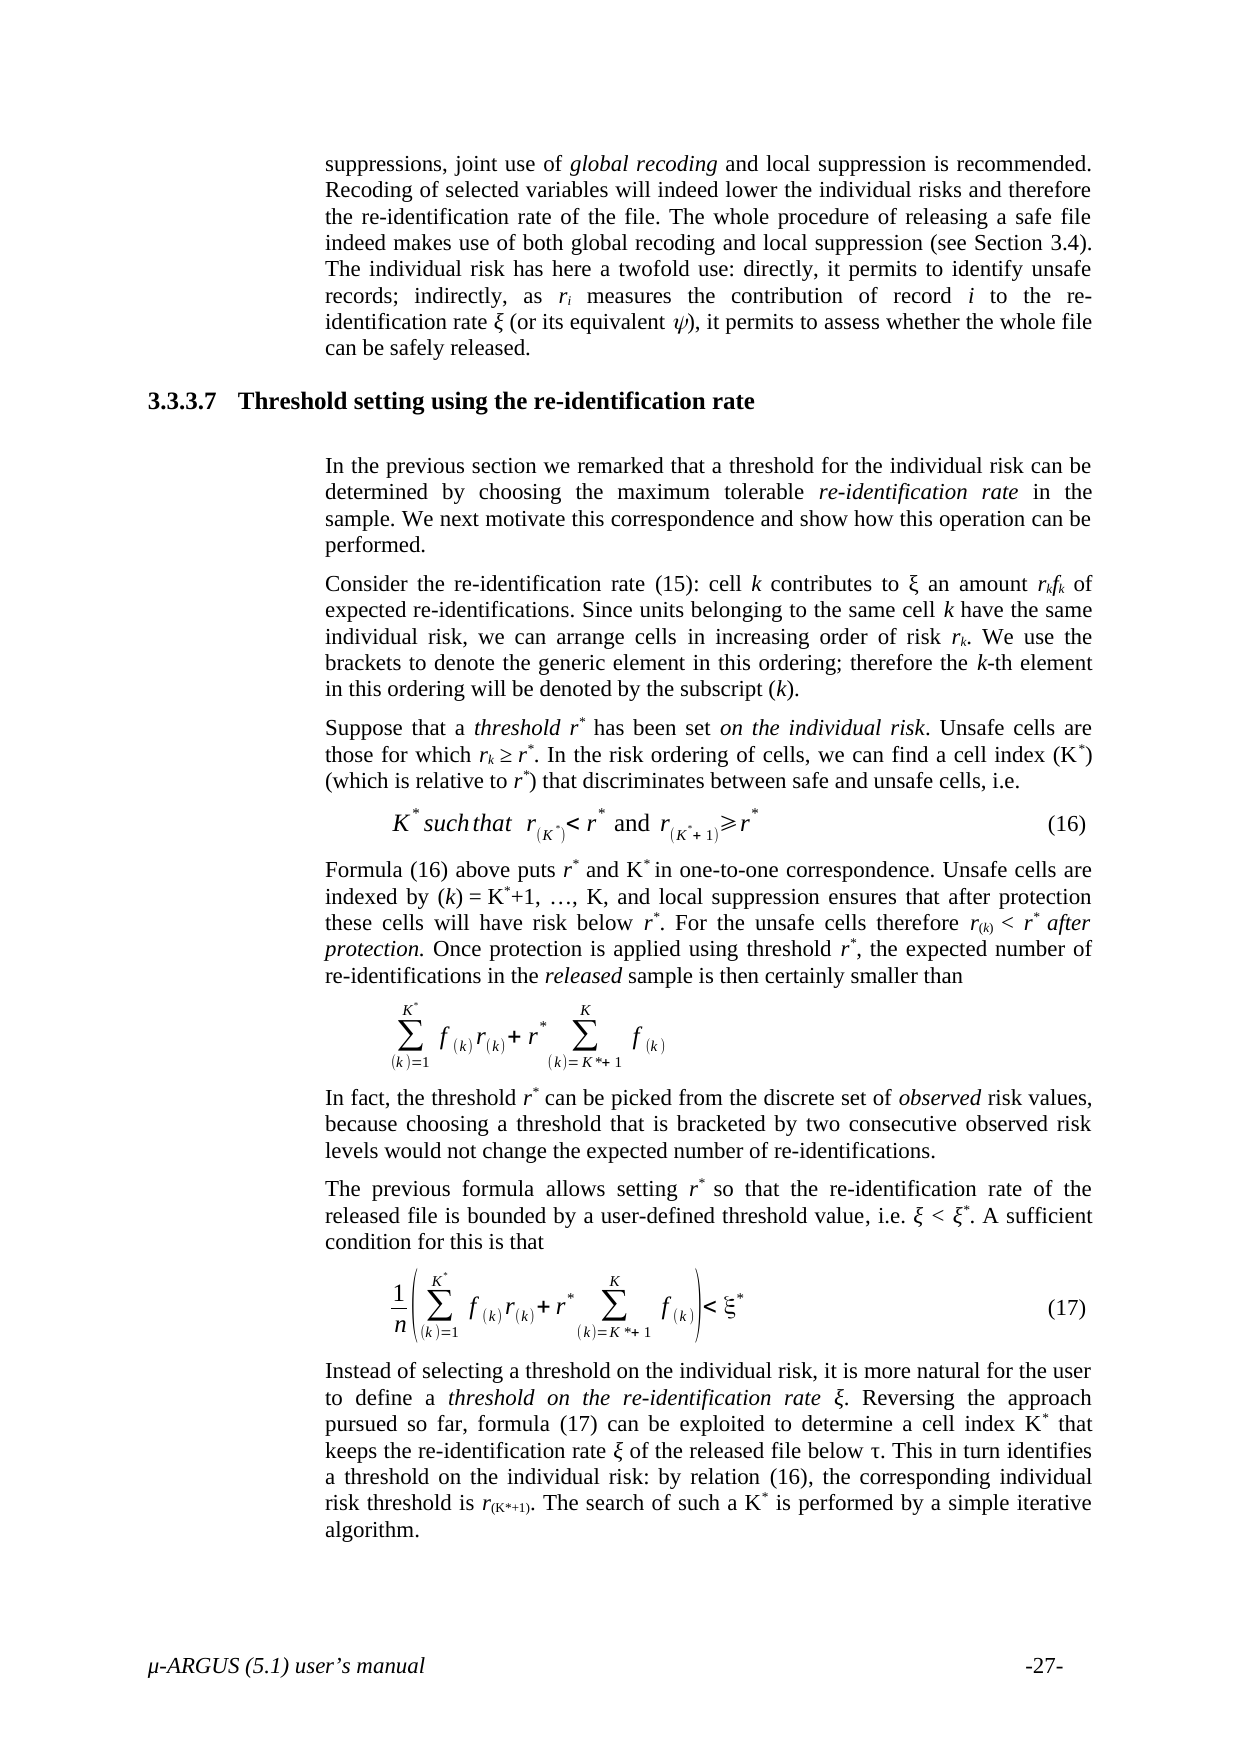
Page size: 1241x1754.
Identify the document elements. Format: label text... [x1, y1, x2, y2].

subtitle Threshold setting using the re-identification rate [148, 386, 1092, 414]
text (17) [325, 1267, 1092, 1345]
text suppressions, joint use of global recoding and local suppression is recommended. Recoding of selected variables will indeed lower the individual risks and therefore the re-identification rate of the file. The whole procedure of releasing a safe file indeed makes use of both global recoding and local suppression (see Section 3.4). The individual risk has here a twofold use: directly, it permits to identify unsafe records; indirectly, as ri measures the contribution of record i to the re-identification rate ξ (or its equivalent ψ), it permits to assess whether the whole file can be safely released. [325, 150, 1092, 361]
text Suppose that a threshold r* has been set on the individual risk. Unsafe cells are those for which rk ≥ r*. In the risk ordering of cells, we can find a cell index (K*) (which is relative to r*) that discriminates between safe and unsafe cells, i.e. [325, 714, 1092, 793]
text (16) [325, 806, 1092, 844]
text Formula (16) above puts r* and K* in one-to-one correspondence. Unsafe cells are indexed by (k) = K*+1, …, K, and local suppression ensures that after protection these cells will have risk below r*. For the unsafe cells therefore r(k) < r* after protection. Once protection is applied using threshold r*, the expected number of re-identifications in the released sample is then certainly smaller than [325, 856, 1092, 988]
text Instead of selecting a threshold on the individual risk, it is more natural for the user to define a threshold on the re-identification rate ξ. Reversing the approach pursued so far, formula (17) can be exploited to determine a cell index K* that keeps the re-identification rate ξ of the released file below τ. This in turn identifies a threshold on the individual risk: by relation (16), the corresponding individual risk threshold is r(K*+1). The search of such a K* is performed by a simple iterative algorithm. [325, 1358, 1092, 1542]
text The previous formula allows setting r* so that the re-identification rate of the released file is bounded by a user-defined threshold value, i.e. ξ < ξ*. A sufficient condition for this is that [325, 1176, 1092, 1254]
text In the previous section we remarked that a threshold for the individual risk can be determined by choosing the maximum tolerable re-identification rate in the sample. We next motivate this correspondence and show how this operation can be performed. [325, 452, 1092, 557]
text In fact, the threshold r* can be picked from the discrete set of observed risk values, because choosing a threshold that is bracketed by two consecutive observed risk levels would not change the expected number of re-identifications. [325, 1084, 1092, 1163]
text Consider the re-identification rate (15): cell k contributes to ξ an amount rkfk of expected re-identifications. Since units belonging to the same cell k have the same individual risk, we can arrange cells in increasing order of risk rk. We use the brackets to denote the generic element in this ordering; therefore the k-th element in this ordering will be denoted by the subscript (k). [325, 570, 1092, 702]
